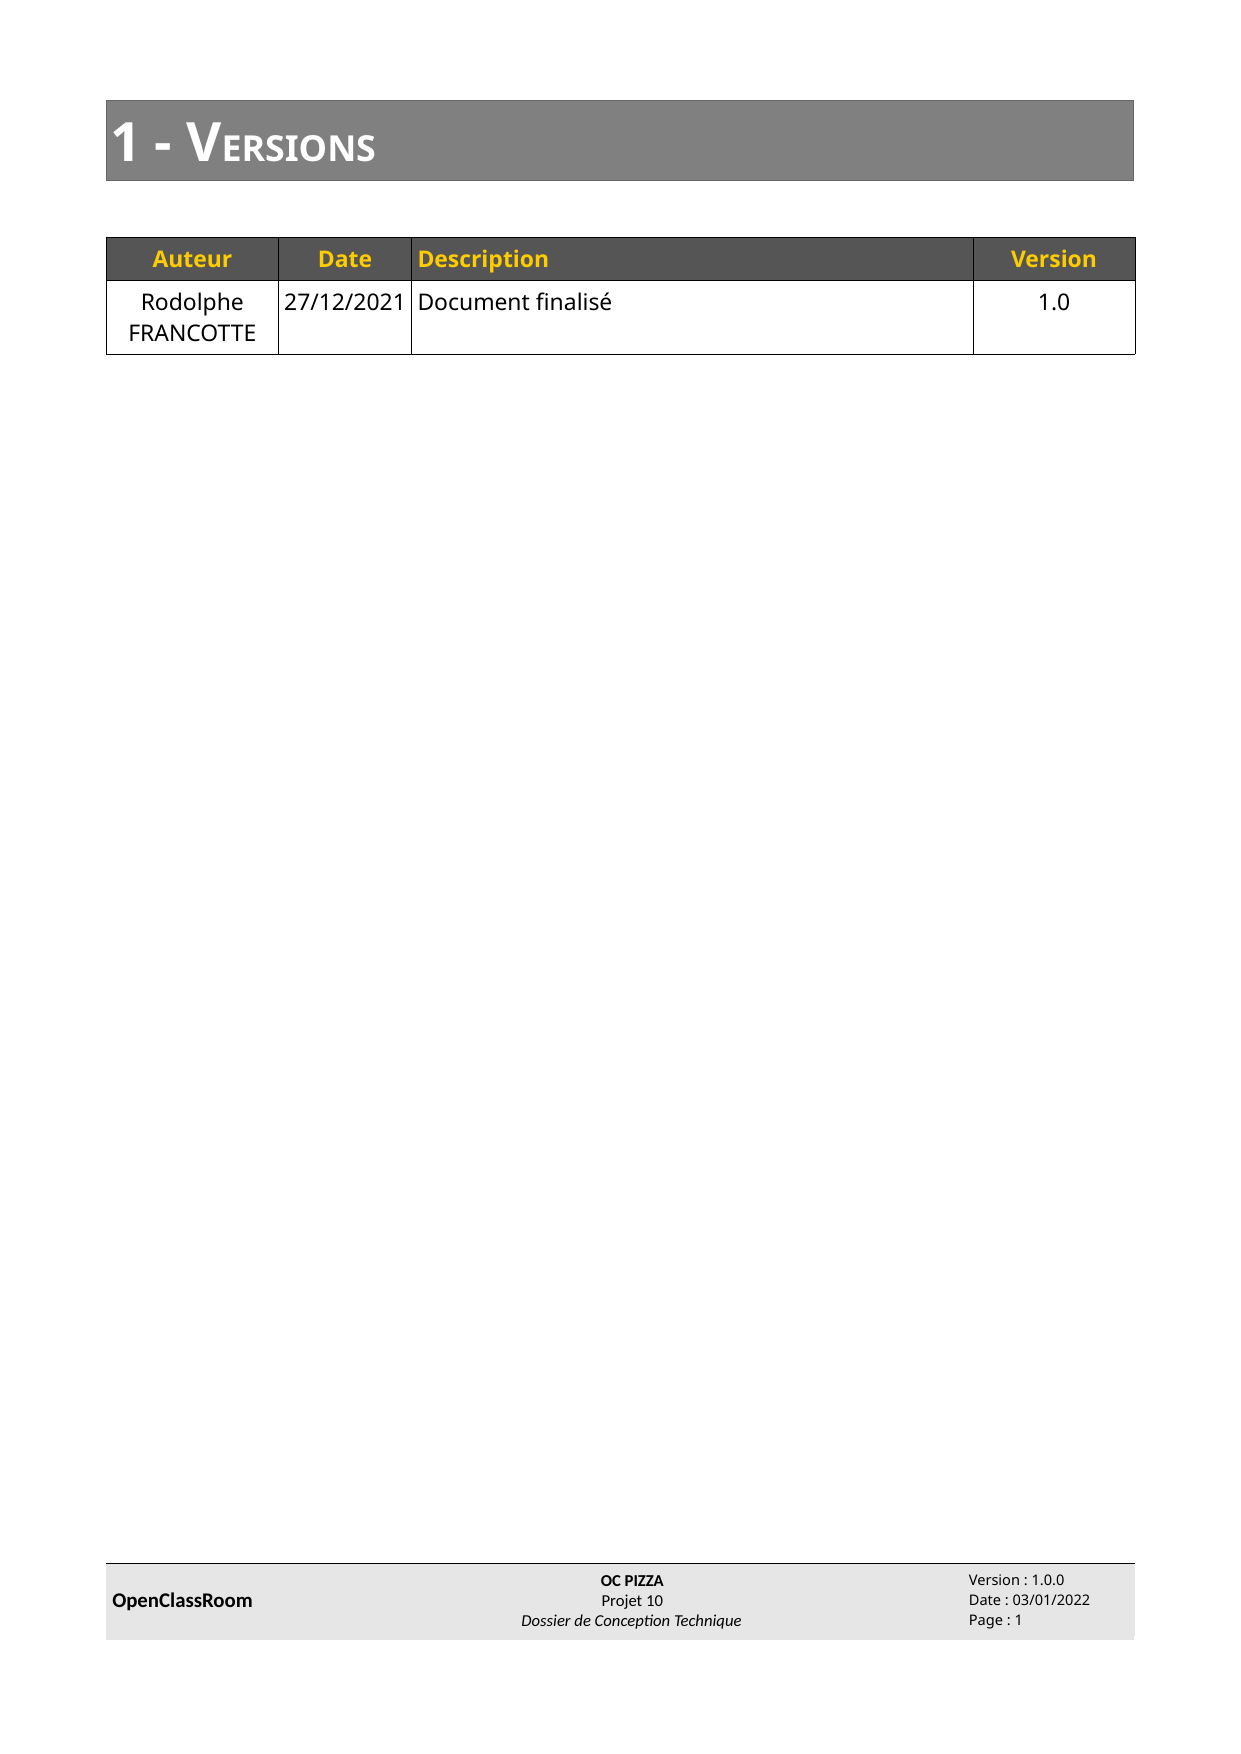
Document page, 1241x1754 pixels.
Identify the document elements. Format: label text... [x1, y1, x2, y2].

table_header Description [412, 238, 973, 280]
table_header Auteur [107, 238, 278, 280]
table_header Date [279, 238, 411, 280]
table_cell 27/12/2021 [279, 281, 411, 354]
table_cell 1.0 [974, 281, 1135, 354]
table_header Version [974, 238, 1135, 280]
subtitle Versions [107, 101, 1133, 180]
table_cell Document finalisé [412, 281, 973, 354]
table_cell Rodolphe FRANCOTTE [107, 281, 278, 354]
